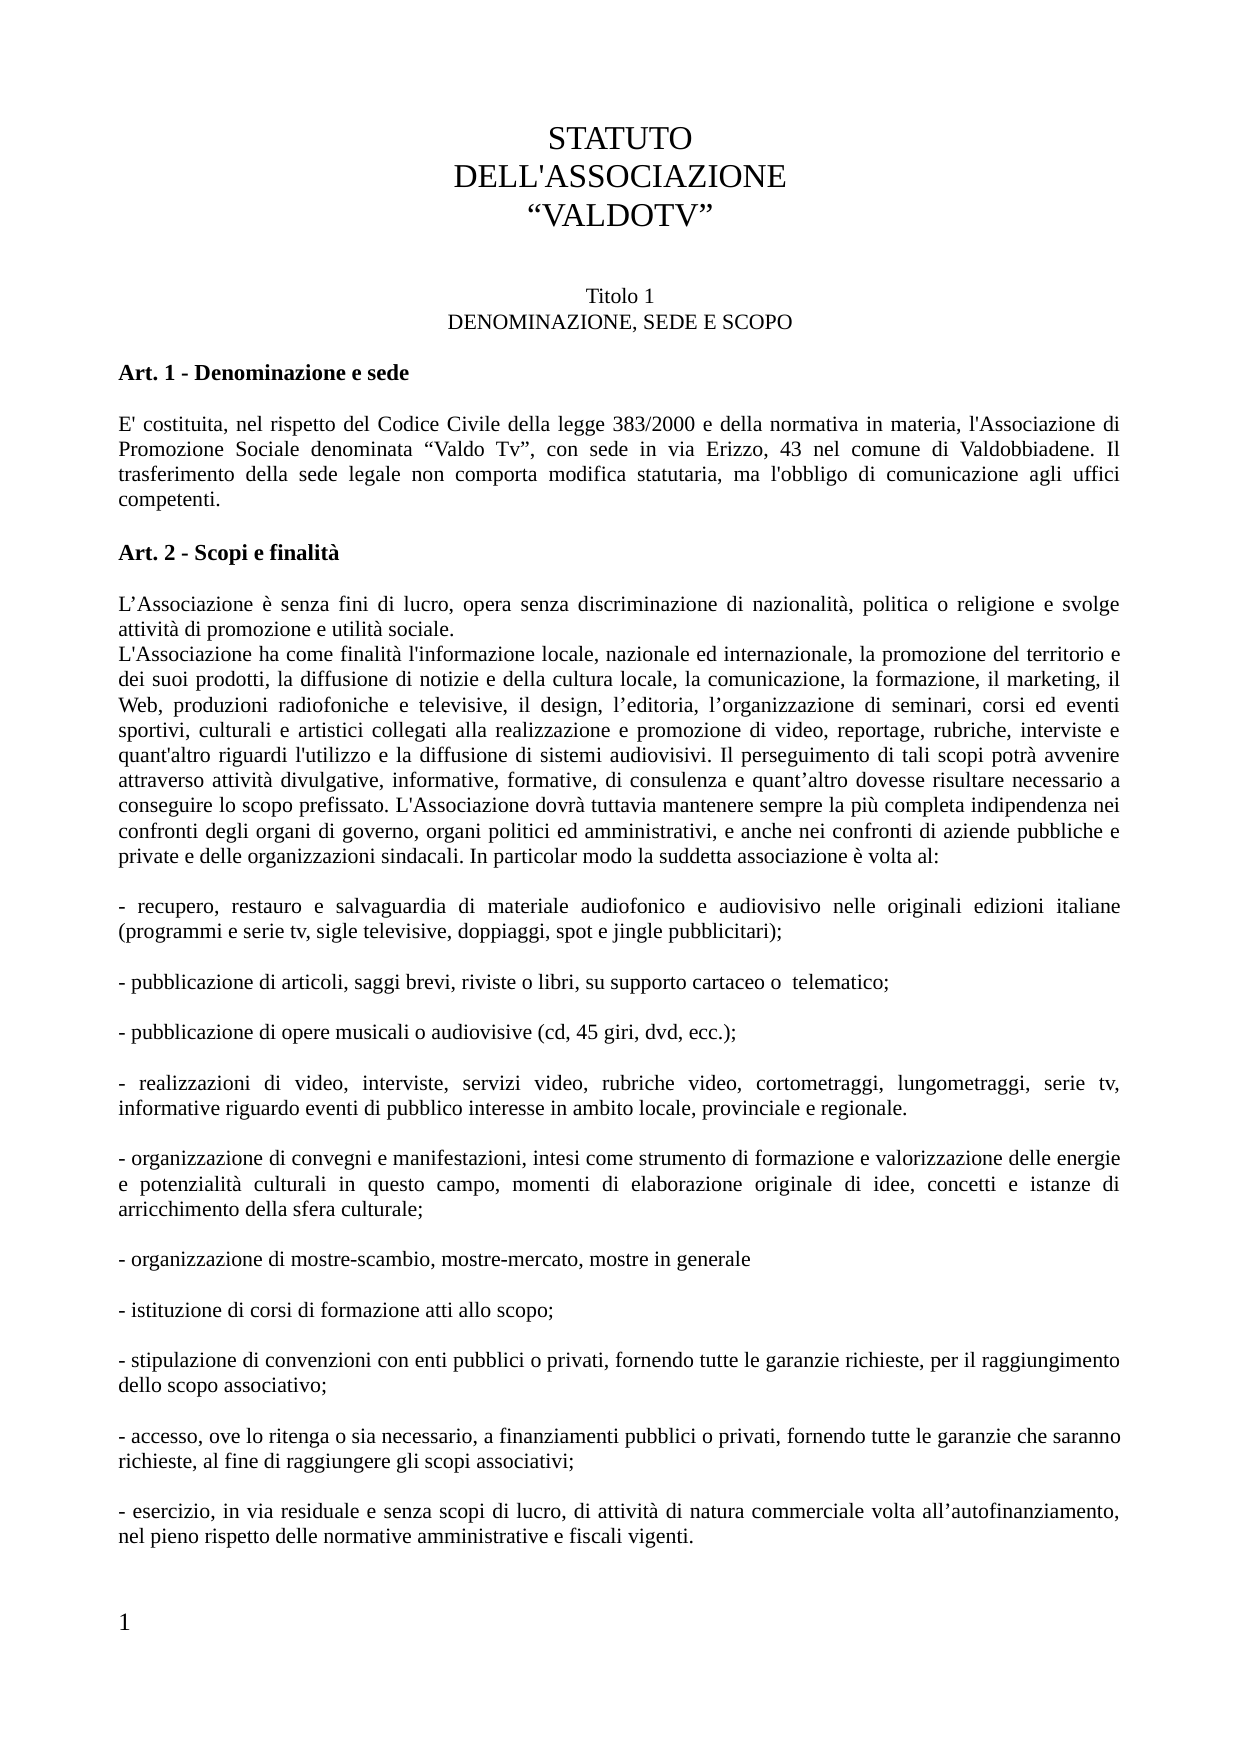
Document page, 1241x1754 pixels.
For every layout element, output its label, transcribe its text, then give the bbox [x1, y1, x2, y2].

text Art. 1 - Denominazione e sede [118, 359, 1122, 386]
text “VALDOTV” [118, 195, 1122, 233]
text - organizzazione di mostre-scambio, mostre-mercato, mostre in generale [118, 1246, 1122, 1271]
text Titolo 1 [118, 283, 1122, 309]
text E' costituita, nel rispetto del Codice Civile della legge 383/2000 e della normativa in materia, l'Associazione di Promozione Sociale denominata “Valdo Tv”, con sede in via Erizzo, 43 nel comune di Valdobbiadene. Il trasferimento della sede legale non comporta modifica statutaria, ma l'obbligo di comunicazione agli uffici competenti. [118, 411, 1122, 512]
text DELL'ASSOCIAZIONE [118, 156, 1122, 195]
text L'Associazione ha come finalità l'informazione locale, nazionale ed internazionale, la promozione del territorio e dei suoi prodotti, la diffusione di notizie e della cultura locale, la comunicazione, la formazione, il marketing, il Web, produzioni radiofoniche e televisive, il design, l’editoria, l’organizzazione di seminari, corsi ed eventi sportivi, culturali e artistici collegati alla realizzazione e promozione di video, reportage, rubriche, interviste e quant'altro riguardi l'utilizzo e la diffusione di sistemi audiovisivi. Il perseguimento di tali scopi potrà avvenire attraverso attività divulgative, informative, formative, di consulenza e quant’altro dovesse risultare necessario a conseguire lo scopo prefissato. L'Associazione dovrà tuttavia mantenere sempre la più completa indipendenza nei confronti degli organi di governo, organi politici ed amministrativi, e anche nei confronti di aziende pubbliche e private e delle organizzazioni sindacali. In particolar modo la suddetta associazione è volta al: [118, 641, 1122, 868]
text L’Associazione è senza fini di lucro, opera senza discriminazione di nazionalità, politica o religione e svolge attività di promozione e utilità sociale. [118, 591, 1122, 641]
text - recupero, restauro e salvaguardia di materiale audiofonico e audiovisivo nelle originali edizioni italiane (programmi e serie tv, sigle televisive, doppiaggi, spot e jingle pubblicitari); [118, 893, 1122, 944]
text STATUTO [118, 118, 1122, 156]
text Art. 2 - Scopi e finalità [118, 537, 1122, 566]
text - realizzazioni di video, interviste, servizi video, rubriche video, cortometraggi, lungometraggi, serie tv, informative riguardo eventi di pubblico interesse in ambito locale, provinciale e regionale. [118, 1070, 1122, 1120]
text DENOMINAZIONE, SEDE E SCOPO [118, 309, 1122, 334]
text - stipulazione di convenzioni con enti pubblici o privati, fornendo tutte le garanzie richieste, per il raggiungimento dello scopo associativo; [118, 1347, 1122, 1397]
text - istituzione di corsi di formazione atti allo scopo; [118, 1297, 1122, 1322]
text - pubblicazione di opere musicali o audiovisive (cd, 45 giri, dvd, ecc.); [118, 1019, 1122, 1044]
text - pubblicazione di articoli, saggi brevi, riviste o libri, su supporto cartaceo o telematico; [118, 969, 1122, 994]
text - esercizio, in via residuale e senza scopi di lucro, di attività di natura commerciale volta all’autofinanziamento, nel pieno rispetto delle normative amministrative e fiscali vigenti. [118, 1498, 1122, 1549]
text - accesso, ove lo ritenga o sia necessario, a finanziamenti pubblici o privati, fornendo tutte le garanzie che saranno richieste, al fine di raggiungere gli scopi associativi; [118, 1423, 1122, 1473]
text - organizzazione di convegni e manifestazioni, intesi come strumento di formazione e valorizzazione delle energie e potenzialità culturali in questo campo, momenti di elaborazione originale di idee, concetti e istanze di arricchimento della sfera culturale; [118, 1145, 1122, 1221]
